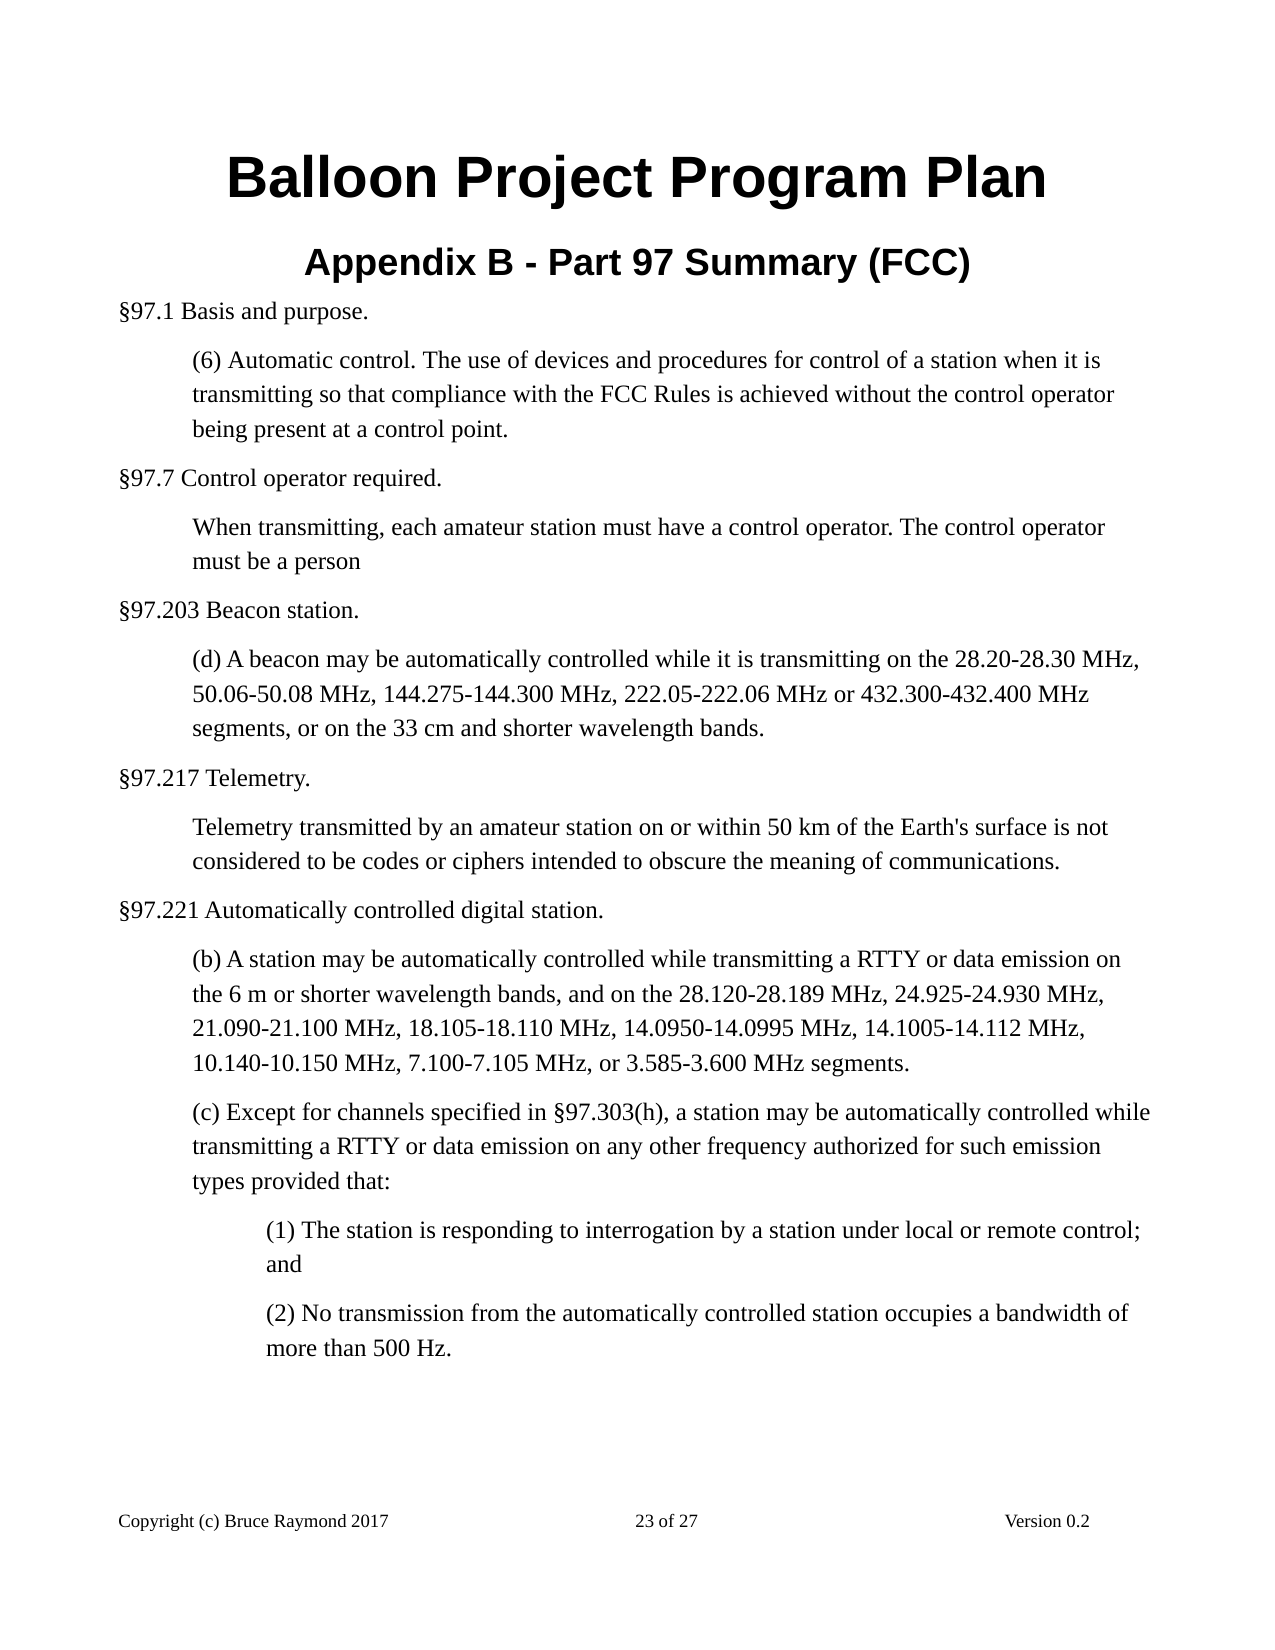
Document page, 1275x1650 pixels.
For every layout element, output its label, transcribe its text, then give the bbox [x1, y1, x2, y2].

text (b) A station may be automatically controlled while transmitting a RTTY or data emission on the 6 m or shorter wavelength bands, and on the 28.120-28.189 MHz, 24.925-24.930 MHz, 21.090-21.100 MHz, 18.105-18.110 MHz, 14.0950-14.0995 MHz, 14.1005-14.112 MHz, 10.140-10.150 MHz, 7.100-7.105 MHz, or 3.585-3.600 MHz segments. [192, 944, 1157, 1076]
text When transmitting, each amateur station must have a control operator. The control operator must be a person [192, 512, 1157, 575]
text §97.203 Beacon station. [118, 596, 1157, 624]
text §97.221 Automatically controlled digital station. [118, 895, 1157, 924]
text §97.7 Control operator required. [118, 463, 1157, 492]
text (c) Except for channels specified in §97.303(h), a station may be automatically controlled while transmitting a RTTY or data emission on any other frequency authorized for such emission types provided that: [192, 1097, 1157, 1194]
text §97.1 Basis and purpose. [118, 296, 1157, 324]
text (1) The station is responding to interrogation by a station under local or remote control; and [266, 1215, 1157, 1278]
text (d) A beacon may be automatically controlled while it is transmitting on the 28.20-28.30 MHz, 50.06-50.08 MHz, 144.275-144.300 MHz, 222.05-222.06 MHz or 432.300-432.400 MHz segments, or on the 33 cm and shorter wavelength bands. [192, 644, 1157, 742]
text Telemetry transmitted by an amateur station on or within 50 km of the Earth's surface is not considered to be codes or ciphers intended to obscure the meaning of communications. [192, 812, 1157, 875]
text (6) Automatic control. The use of devices and procedures for control of a station when it is transmitting so that compliance with the FCC Rules is achieved without the control operator being present at a control point. [192, 345, 1157, 443]
subtitle Appendix B - Part 97 Summary (FCC) [118, 240, 1157, 283]
text (2) No transmission from the automatically controlled station occupies a bandwidth of more than 500 Hz. [266, 1298, 1157, 1362]
text §97.217 Telemetry. [118, 763, 1157, 791]
